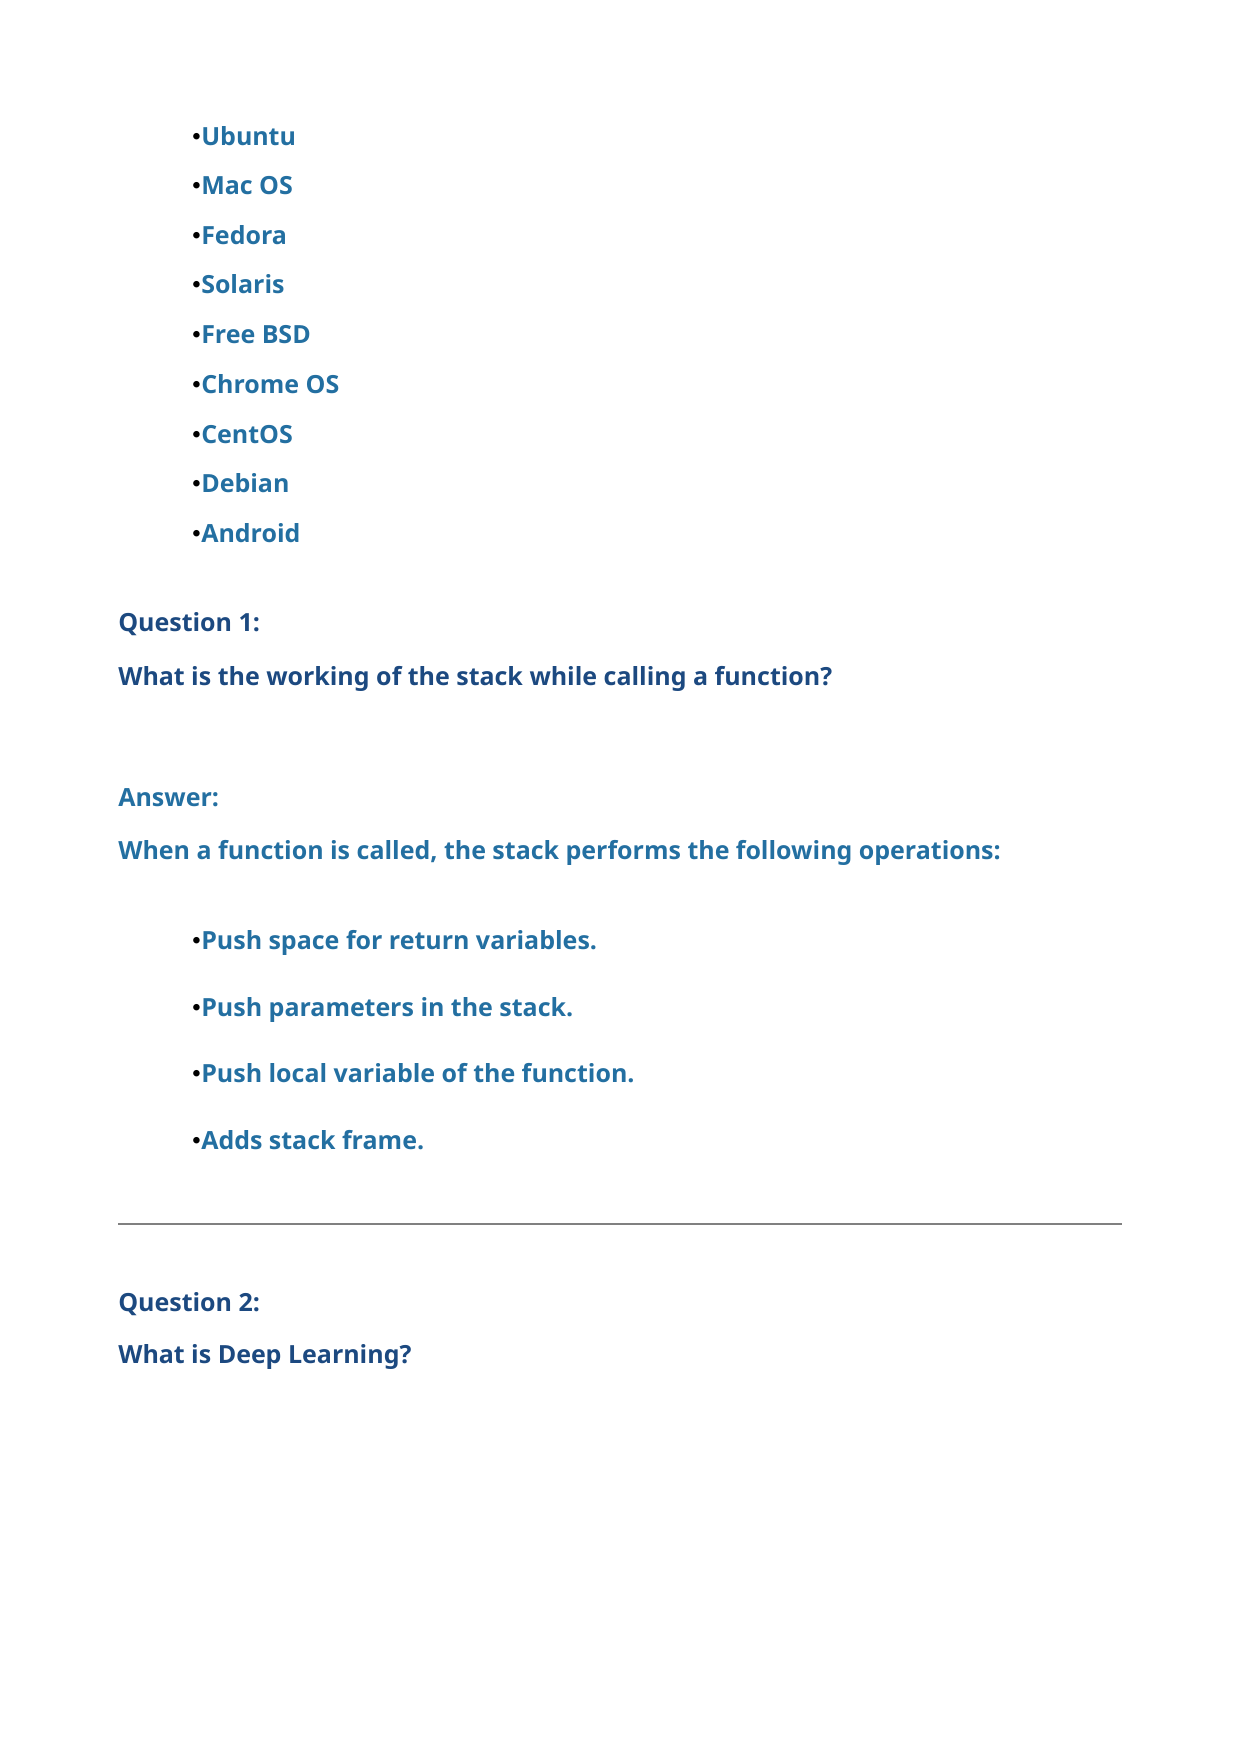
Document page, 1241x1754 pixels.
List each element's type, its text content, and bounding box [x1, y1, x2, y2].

list Chrome OS [118, 367, 1122, 401]
text When a function is called, the stack performs the following operations: [118, 832, 1122, 866]
list Fedora [118, 217, 1122, 252]
list Debian [118, 466, 1122, 500]
subtitle Answer: [118, 779, 1122, 814]
list Free BSD [118, 317, 1122, 351]
text What is Deep Learning? [118, 1337, 1122, 1371]
list CentOS [118, 416, 1122, 450]
list Solaris [118, 267, 1122, 301]
list Push parameters in the stack. [118, 989, 1122, 1023]
list Ubuntu [118, 118, 1122, 152]
list Mac OS [118, 168, 1122, 202]
text What is the working of the stack while calling a function? [118, 658, 1122, 692]
text Question 1: [118, 565, 1122, 638]
list Android [118, 516, 1122, 550]
subtitle Question 2: [118, 1284, 1122, 1318]
list Push space for return variables. [118, 922, 1122, 957]
list Adds stack frame. [118, 1122, 1122, 1157]
list Push local variable of the function. [118, 1056, 1122, 1090]
